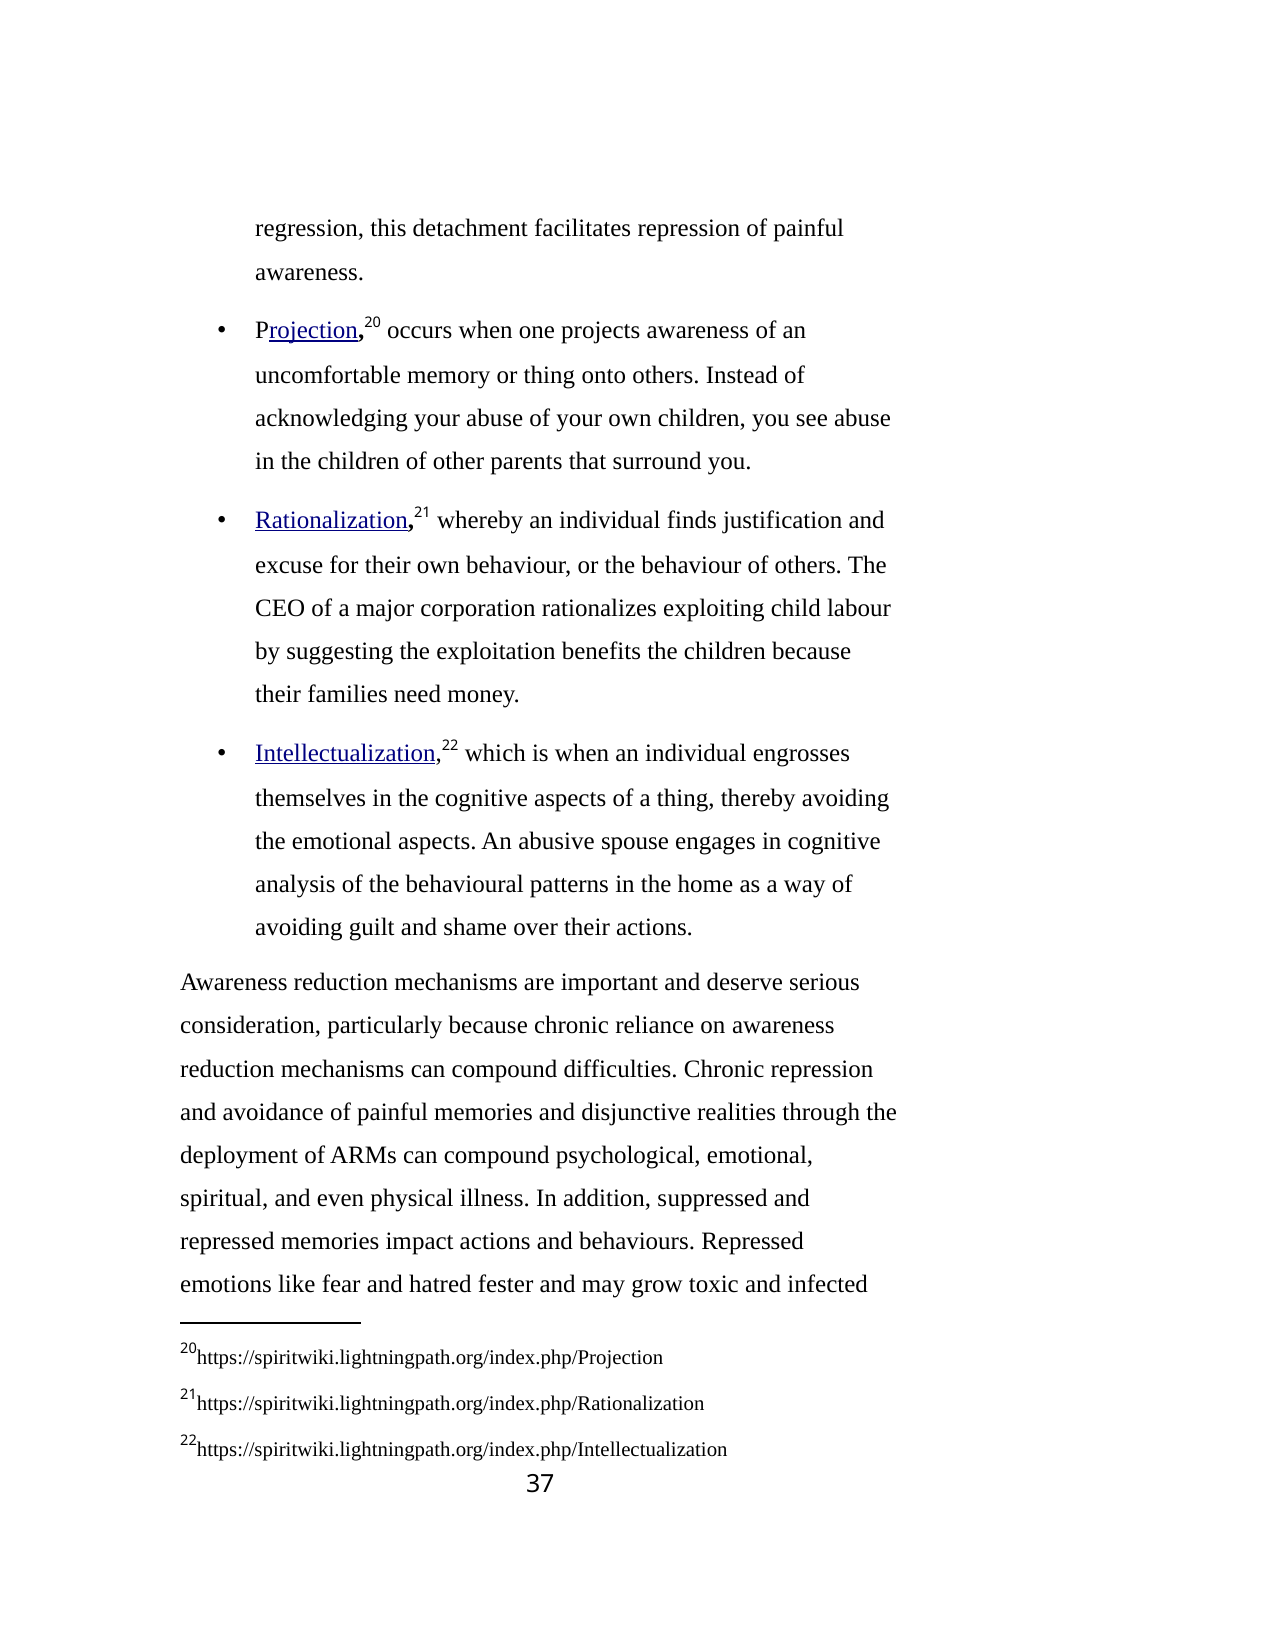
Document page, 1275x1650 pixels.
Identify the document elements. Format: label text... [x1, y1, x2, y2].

list https://spiritwiki.lightningpath.org/index.php/Projection [180, 1338, 900, 1372]
list Intellectualization, which is when an individual engrosses themselves in the cognitive aspects of a thing, thereby avoiding the emotional aspects. An abusive spouse engages in cognitive analysis of the behavioural patterns in the home as a way of avoiding guilt and shame over their actions. [217, 734, 900, 941]
list regression, this detachment facilitates repression of painful awareness. [217, 213, 900, 285]
list Rationalization, whereby an individual finds justification and excuse for their own behaviour, or the behaviour of others. The CEO of a major corporation rationalizes exploiting child labour by suggesting the exploitation benefits the children because their families need money. [217, 502, 900, 708]
list https://spiritwiki.lightningpath.org/index.php/Rationalization [180, 1384, 900, 1418]
text Awareness reduction mechanisms are important and deserve serious consideration, particularly because chronic reliance on awareness reduction mechanisms can compound difficulties. Chronic repression and avoidance of painful memories and disjunctive realities through the deployment of ARMs can compound psychological, emotional, spiritual, and even physical illness. In addition, suppressed and repressed memories impact actions and behaviours. Repressed emotions like fear and hatred fester and may grow toxic and infected [180, 967, 900, 1298]
list https://spiritwiki.lightningpath.org/index.php/Intellectualization [180, 1430, 900, 1464]
list Projection, occurs when one projects awareness of an uncomfortable memory or thing onto others. Instead of acknowledging your abuse of your own children, you see abuse in the children of other parents that surround you. [217, 312, 900, 475]
